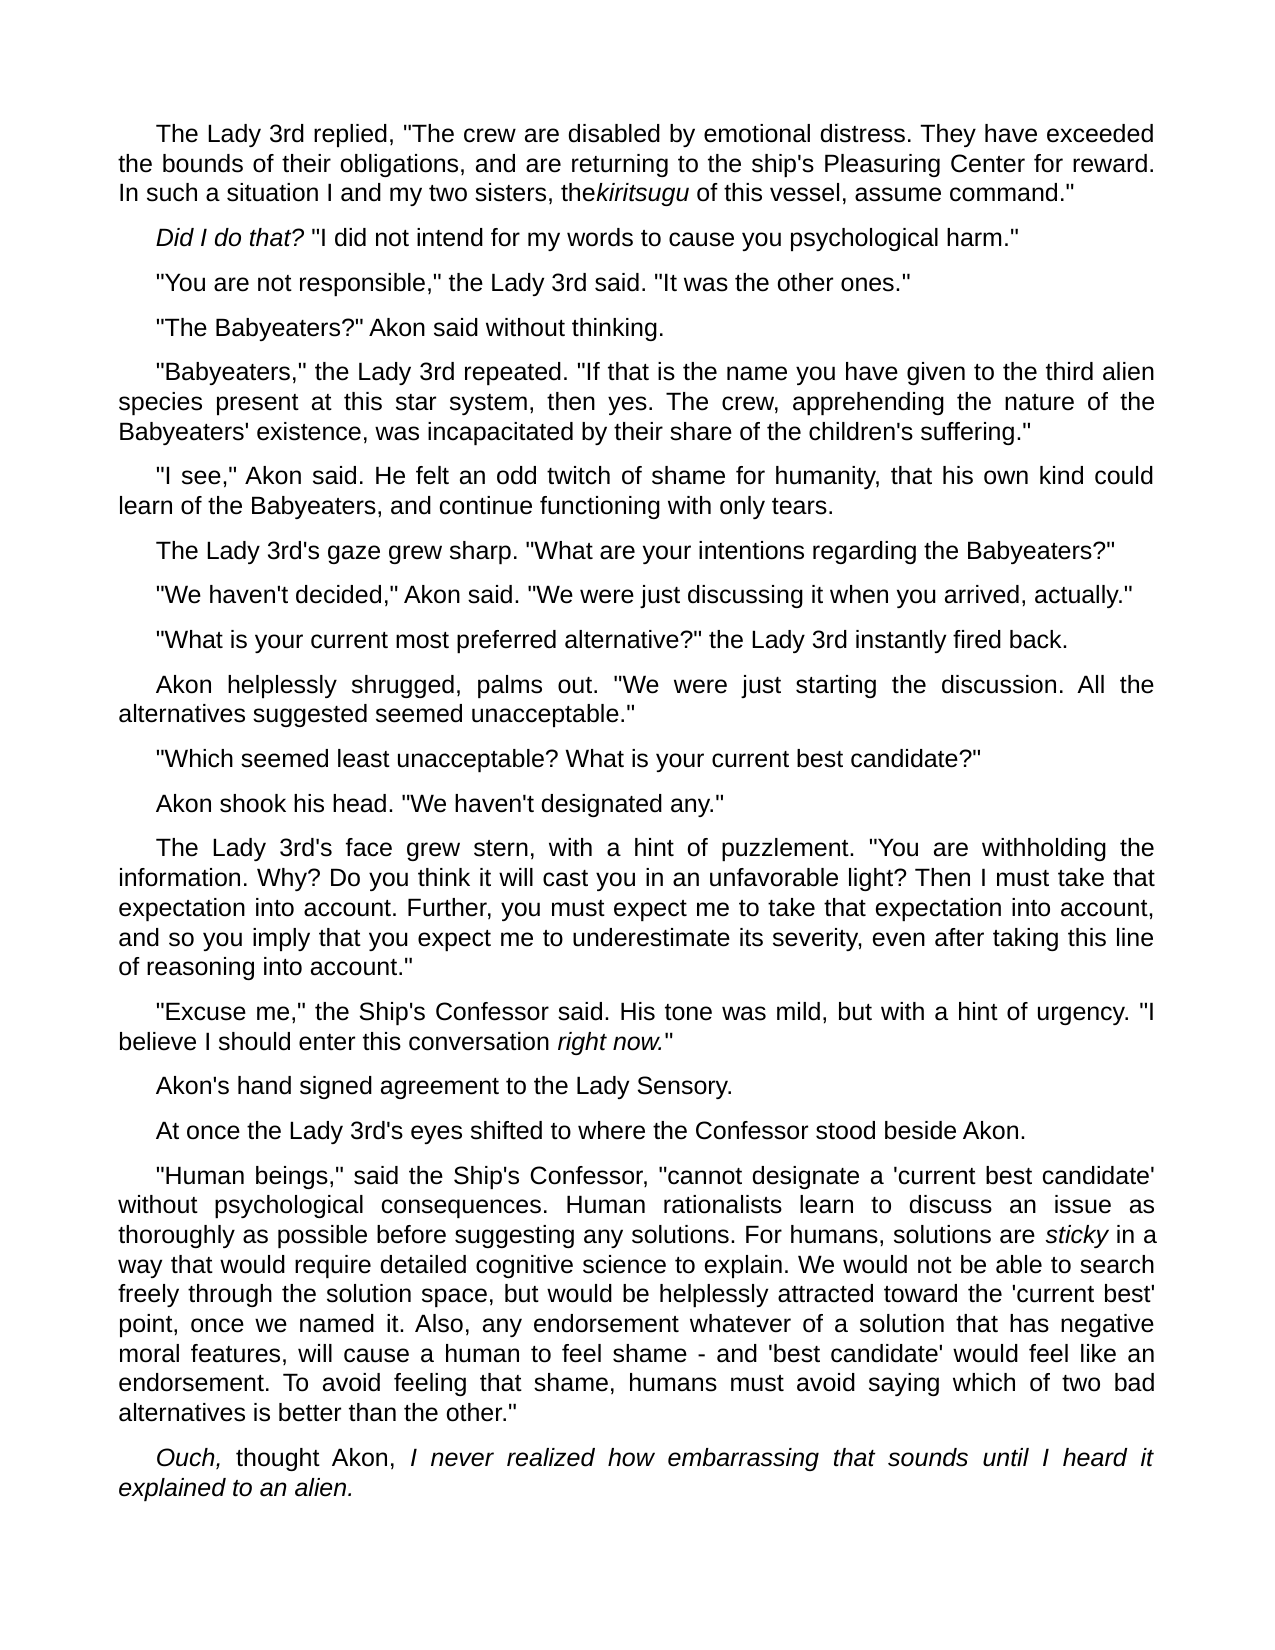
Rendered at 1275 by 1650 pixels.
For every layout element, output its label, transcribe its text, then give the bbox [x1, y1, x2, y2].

text "Human beings," said the Ship's Confessor, "cannot designate a 'current best candidate' without psychological consequences. Human rationalists learn to discuss an issue as thoroughly as possible before suggesting any solutions. For humans, solutions are sticky in a way that would require detailed cognitive science to explain. We would not be able to search freely through the solution space, but would be helplessly attracted toward the 'current best' point, once we named it. Also, any endorsement whatever of a solution that has negative moral features, will cause a human to feel shame - and 'best candidate' would feel like an endorsement. To avoid feeling that shame, humans must avoid saying which of two bad alternatives is better than the other." [118, 1160, 1157, 1427]
text "Which seemed least unacceptable? What is your current best candidate?" [118, 743, 1157, 773]
text Ouch, thought Akon, I never realized how embarrassing that sounds until I heard it explained to an alien. [118, 1442, 1157, 1501]
text "We haven't decided," Akon said. "We were just discussing it when you arrived, actually." [118, 579, 1157, 609]
text "What is your current most preferred alternative?" the Lady 3rd instantly fired back. [118, 624, 1157, 654]
text Akon helplessly shrugged, palms out. "We were just starting the discussion. All the alternatives suggested seemed unacceptable." [118, 669, 1157, 728]
text The Lady 3rd's gaze grew sharp. "What are your intentions regarding the Babyeaters?" [118, 535, 1157, 564]
text "Babyeaters," the Lady 3rd repeated. "If that is the name you have given to the third alien species present at this star system, then yes. The crew, apprehending the nature of the Babyeaters' existence, was incapacitated by their share of the children's suffering." [118, 356, 1157, 445]
text Akon's hand signed agreement to the Lady Sensory. [118, 1070, 1157, 1100]
text "The Babyeaters?" Akon said without thinking. [118, 312, 1157, 341]
text "I see," Akon said. He felt an odd twitch of shame for humanity, that his own kind could learn of the Babyeaters, and continue functioning with only tears. [118, 460, 1157, 520]
text At once the Lady 3rd's eyes shifted to where the Confessor stood beside Akon. [118, 1115, 1157, 1145]
text "Excuse me," the Ship's Confessor said. His tone was mild, but with a hint of urgency. "I believe I should enter this conversation right now." [118, 996, 1157, 1055]
text Did I do that? "I did not intend for my words to cause you psychological harm." [118, 222, 1157, 252]
text The Lady 3rd replied, "The crew are disabled by emotional distress. They have exceeded the bounds of their obligations, and are returning to the ship's Pleasuring Center for reward. In such a situation I and my two sisters, thekiritsugu of this vessel, assume command." [118, 118, 1157, 207]
text "You are not responsible," the Lady 3rd said. "It was the other ones." [118, 267, 1157, 297]
text Akon shook his head. "We haven't designated any." [118, 788, 1157, 817]
text The Lady 3rd's face grew stern, with a hint of puzzlement. "You are withholding the information. Why? Do you think it will cast you in an unfavorable light? Then I must take that expectation into account. Further, you must expect me to take that expectation into account, and so you imply that you expect me to underestimate its severity, even after taking this line of reasoning into account." [118, 832, 1157, 981]
